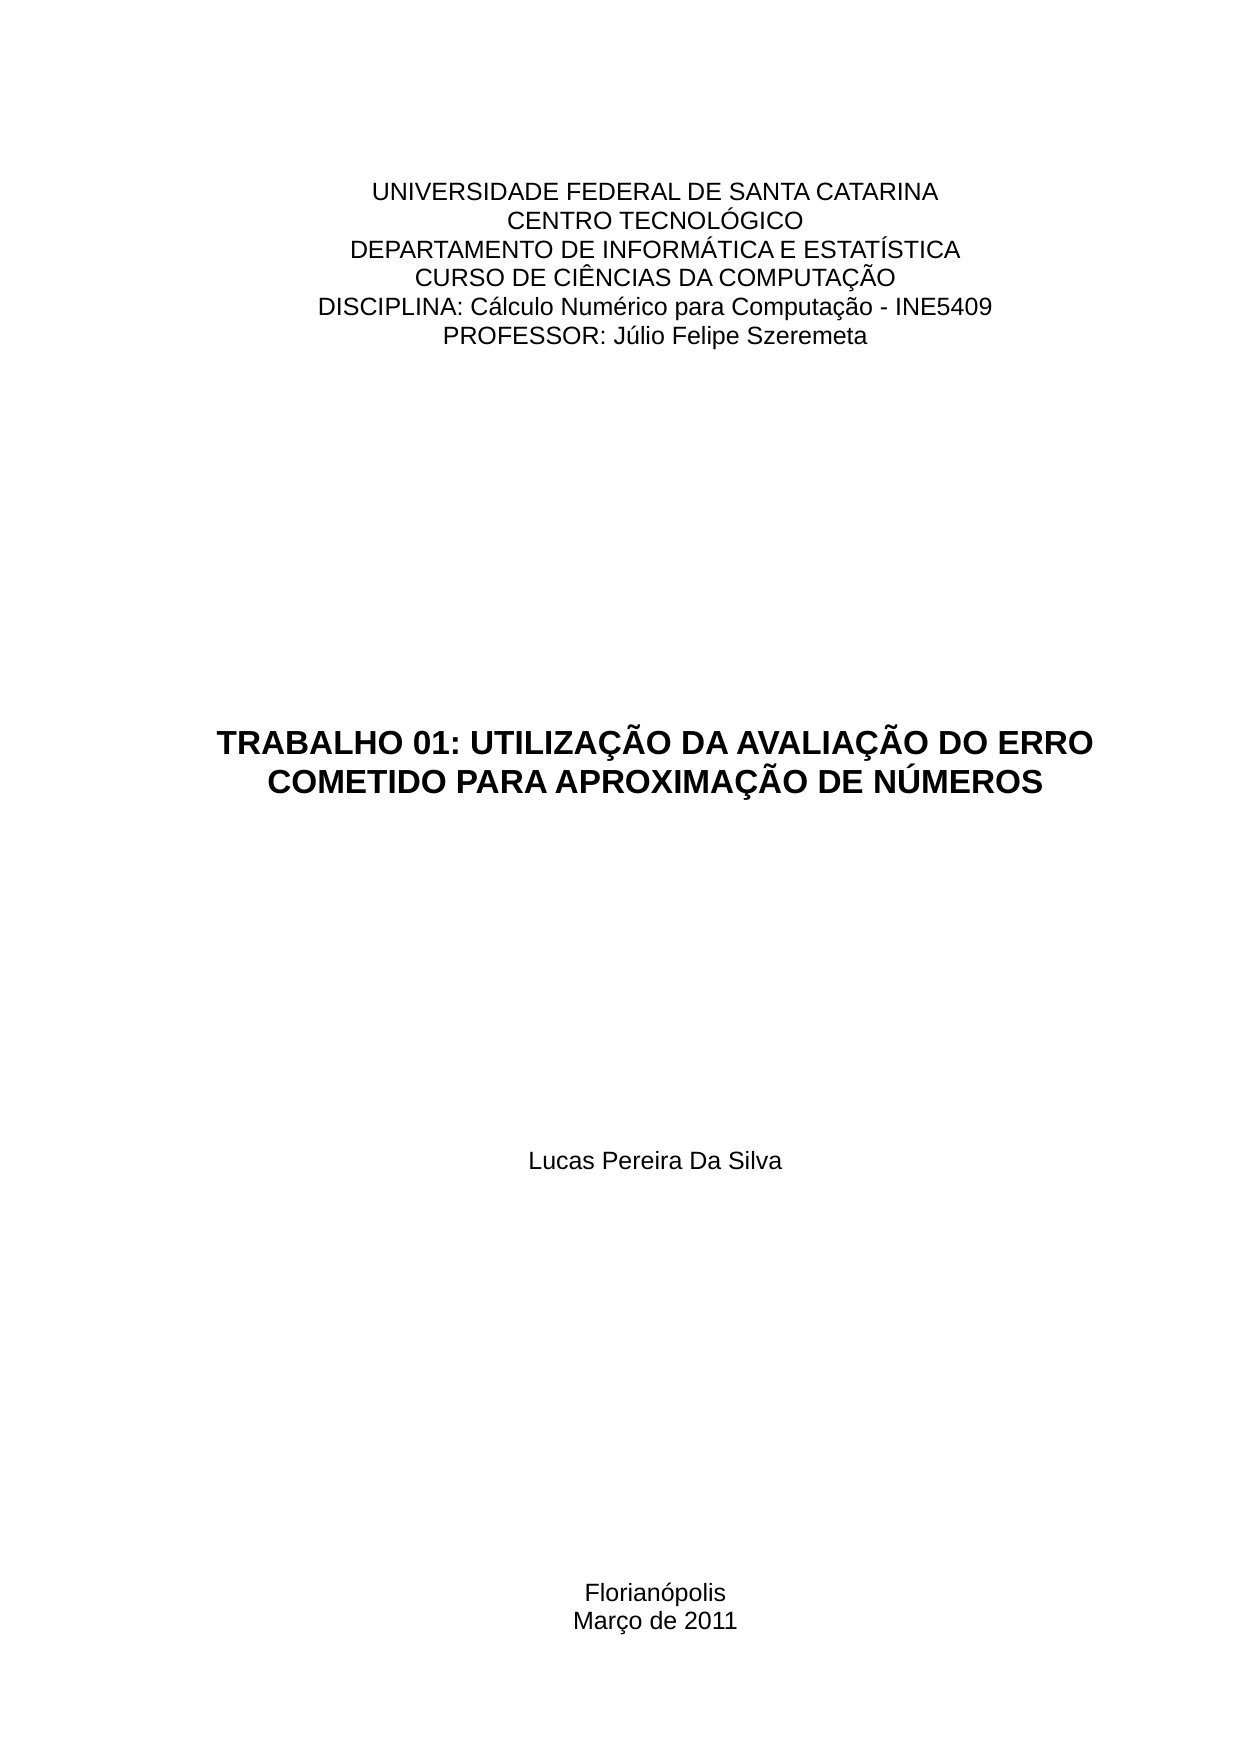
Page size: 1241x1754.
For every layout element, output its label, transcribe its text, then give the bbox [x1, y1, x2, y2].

text CURSO DE CIÊNCIAS DA COMPUTAÇÃO [177, 263, 1133, 292]
text DISCIPLINA: Cálculo Numérico para Computação - INE5409 [177, 292, 1133, 321]
text UNIVERSIDADE FEDERAL DE SANTA CATARINA [177, 177, 1133, 206]
text Março de 2011 [177, 1606, 1133, 1635]
text CENTRO TECNOLÓGICO [177, 206, 1133, 235]
text TRABALHO 01: UTILIZAÇÃO DA AVALIAÇÃO DO ERRO COMETIDO PARA APROXIMAÇÃO DE NÚMEROS [177, 723, 1133, 800]
text DEPARTAMENTO DE INFORMÁTICA E ESTATÍSTICA [177, 235, 1133, 263]
text Lucas Pereira Da Silva [177, 1146, 1133, 1175]
text Florianópolis [177, 1577, 1133, 1606]
text PROFESSOR: Júlio Felipe Szeremeta [177, 321, 1133, 350]
